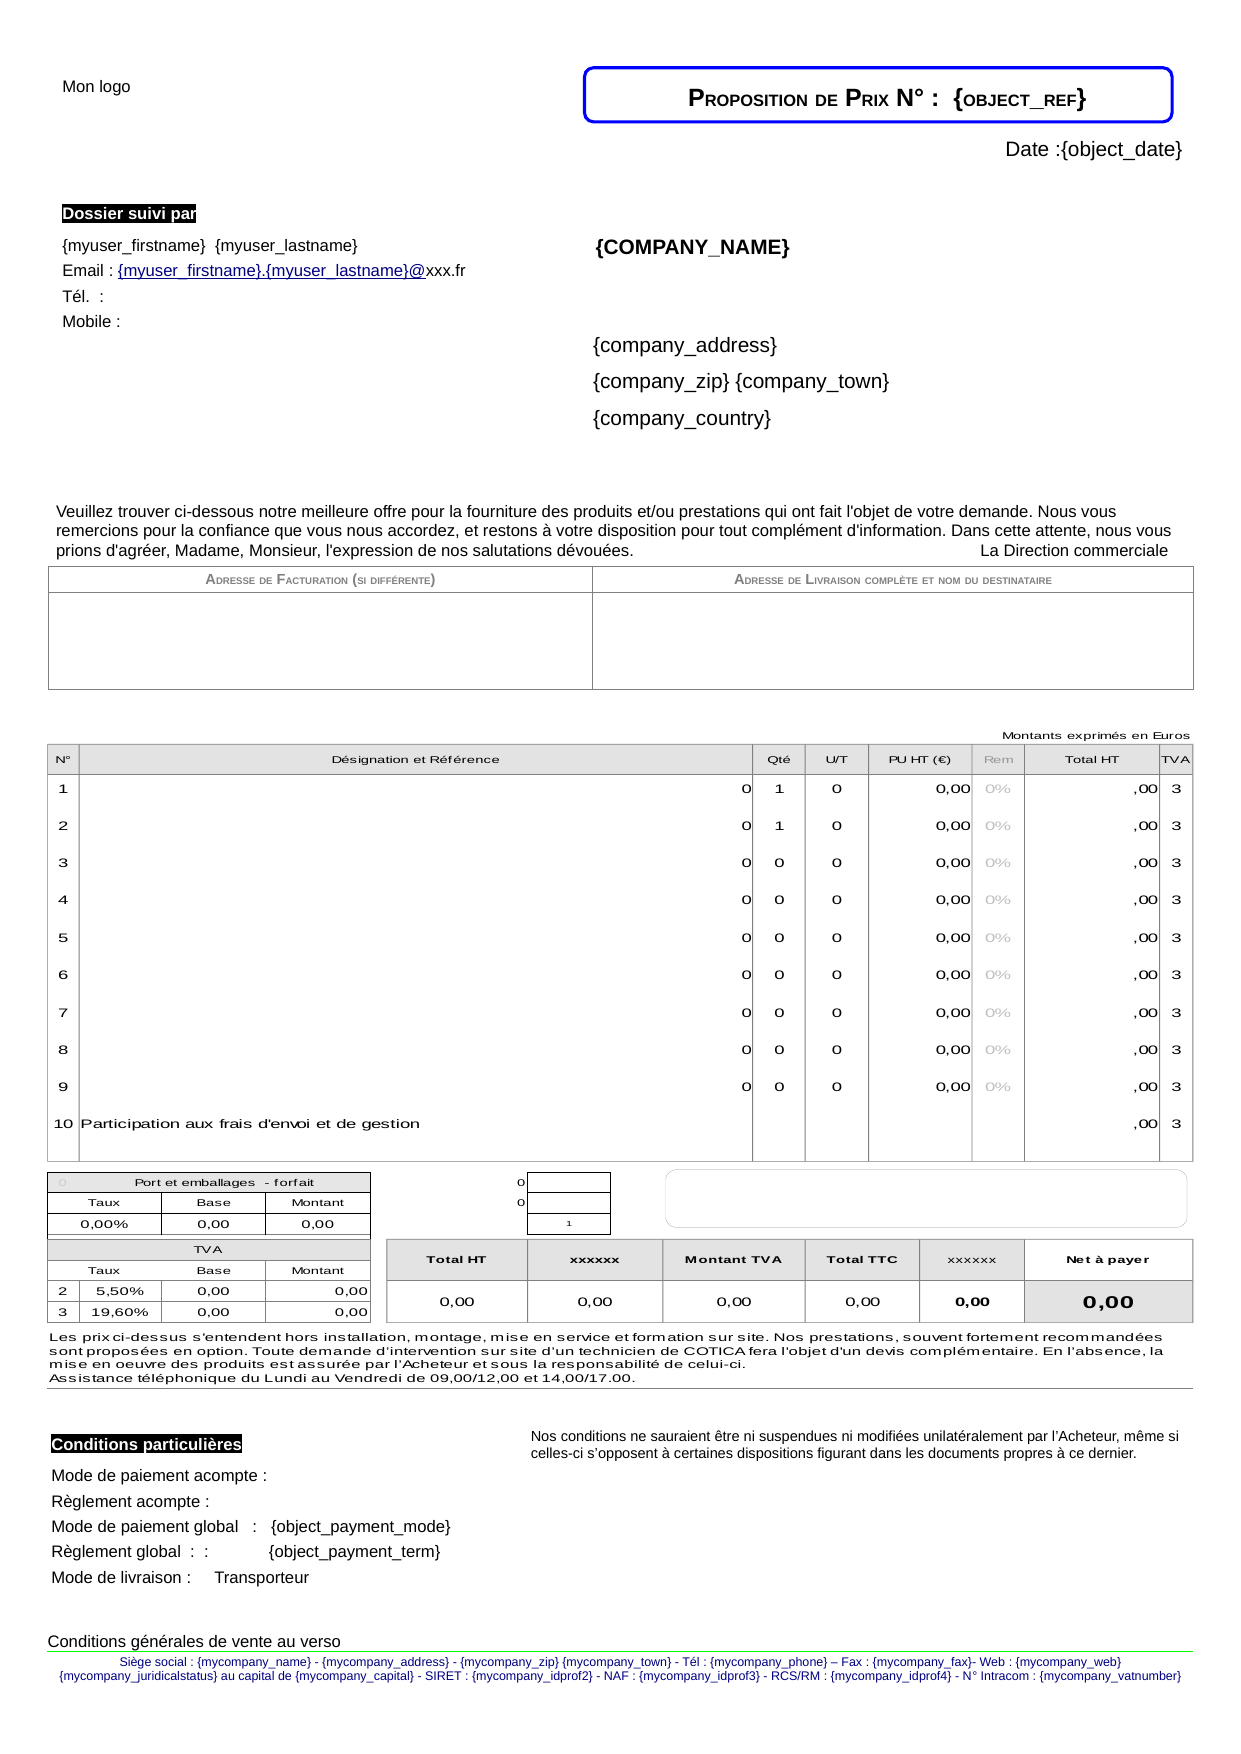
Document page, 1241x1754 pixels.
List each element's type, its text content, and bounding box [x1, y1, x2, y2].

table_cell [593, 593, 1193, 689]
table_header Conditions particulières Mode de paiement acompte : Règlement acompte : Mode de paiement global : {object_payment_mode} Règlement global : : {object_payment_term} Mode de livraison : Transporteur [44, 1428, 523, 1587]
table_header Veuillez trouver ci-dessous notre meilleure offre pour la fourniture des produits et/ou prestations qui ont fait l'objet de votre demande. Nous vous remercions pour la confiance que vous nous accordez, et restons à votre disposition pour tout complément d'information. Dans cette attente, nous vous prions d'agréer, Madame, Monsieur, l'expression de nos salutations dévouées. La Direction commerciale [49, 502, 1191, 566]
table_header Nos conditions ne sauraient être ni suspendues ni modifiées unilatéralement par l’Acheteur, même si celles-ci s’opposent à certaines dispositions figurant dans les documents propres à ce dernier. L'Acheteur reconnaît avoir reçu et pris connaissance de nos conditions générales de vente figurant au verso et déclare les accepter en totalité et sans réserves. Pour passer commande [523, 1428, 1192, 1587]
table_header Adresse de Facturation (si différente) [49, 567, 592, 592]
table_header Adresse de Livraison complète et nom du destinataire [593, 567, 1193, 592]
table_cell [49, 593, 592, 689]
